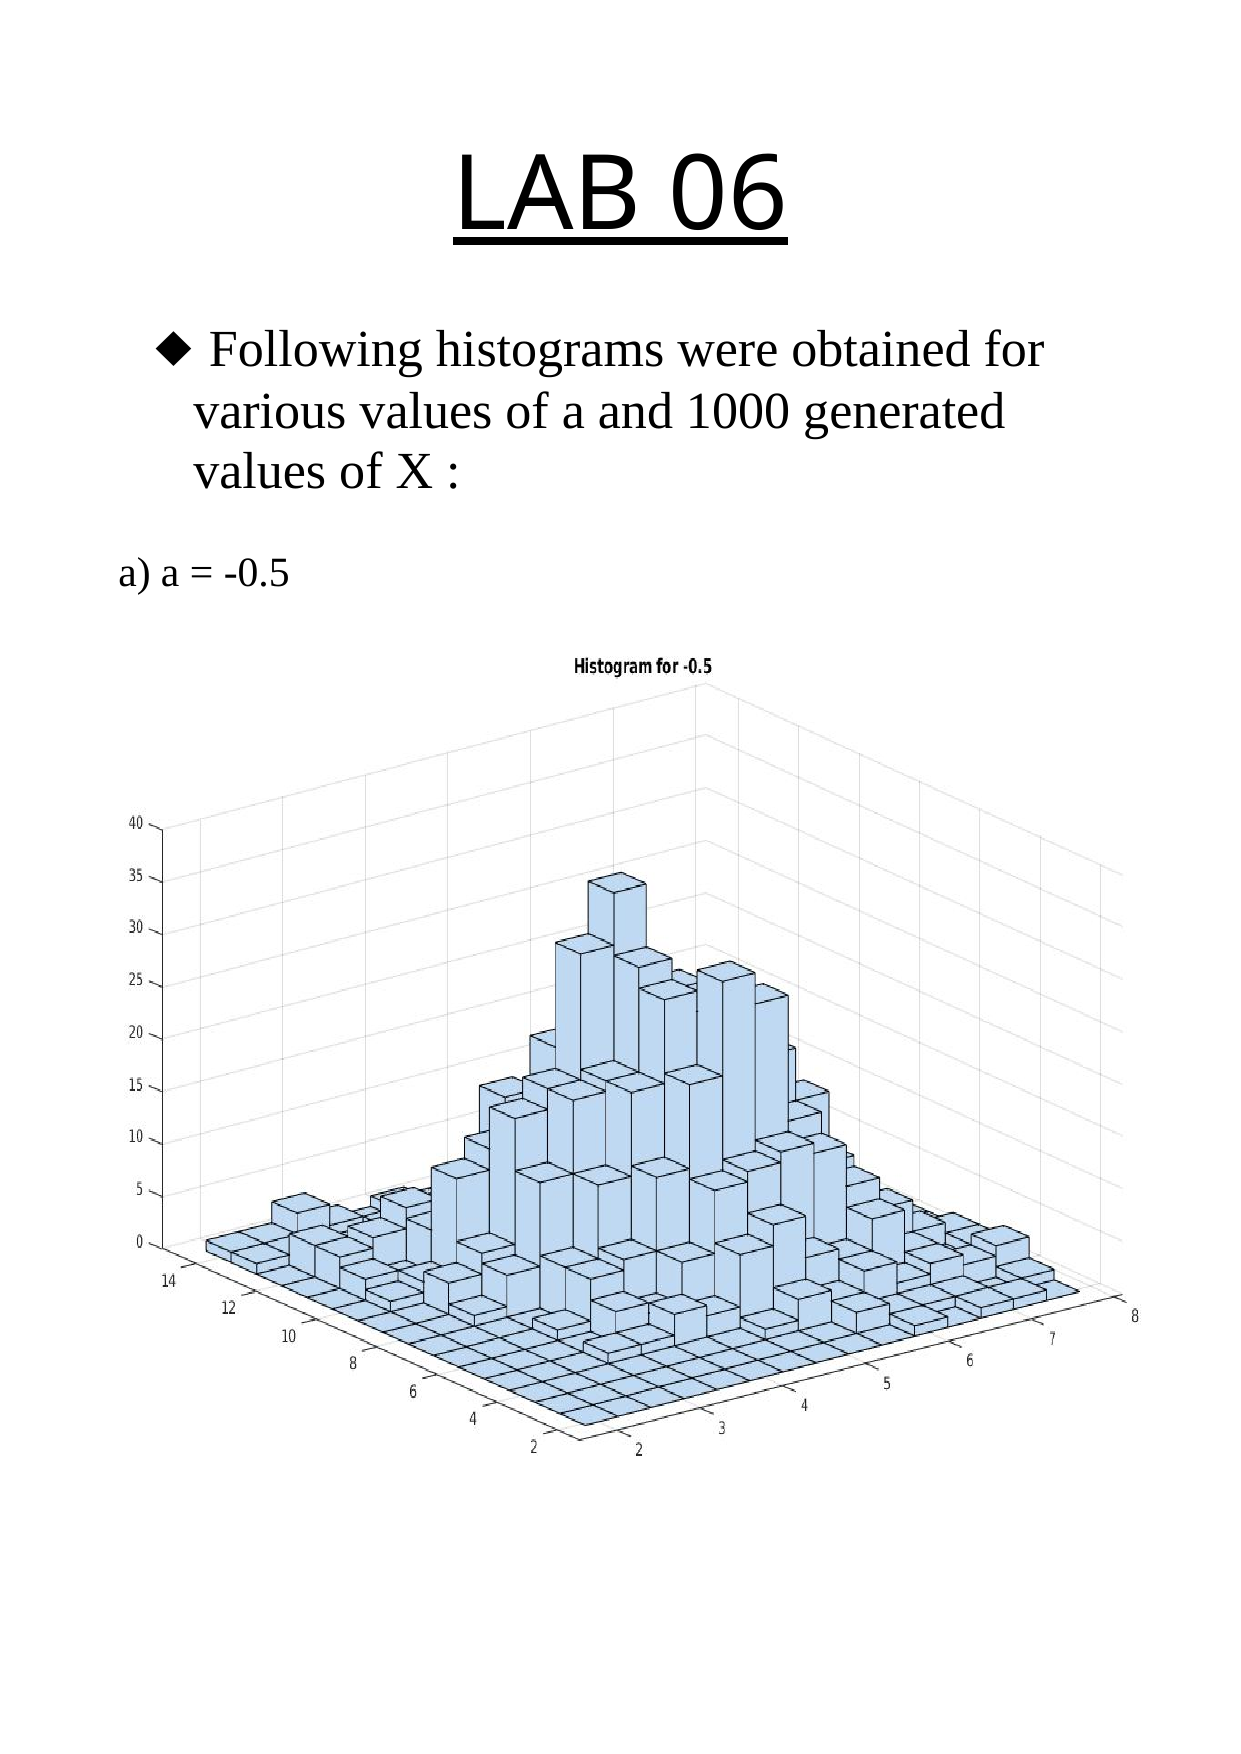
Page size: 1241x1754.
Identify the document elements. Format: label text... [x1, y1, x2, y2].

text a) a = -0.5 [118, 548, 1122, 596]
picture [0, 613, 1241, 1544]
list Following histograms were obtained for various values of a and 1000 generated values of X : [156, 308, 1122, 500]
text LAB 06 [118, 118, 1122, 260]
